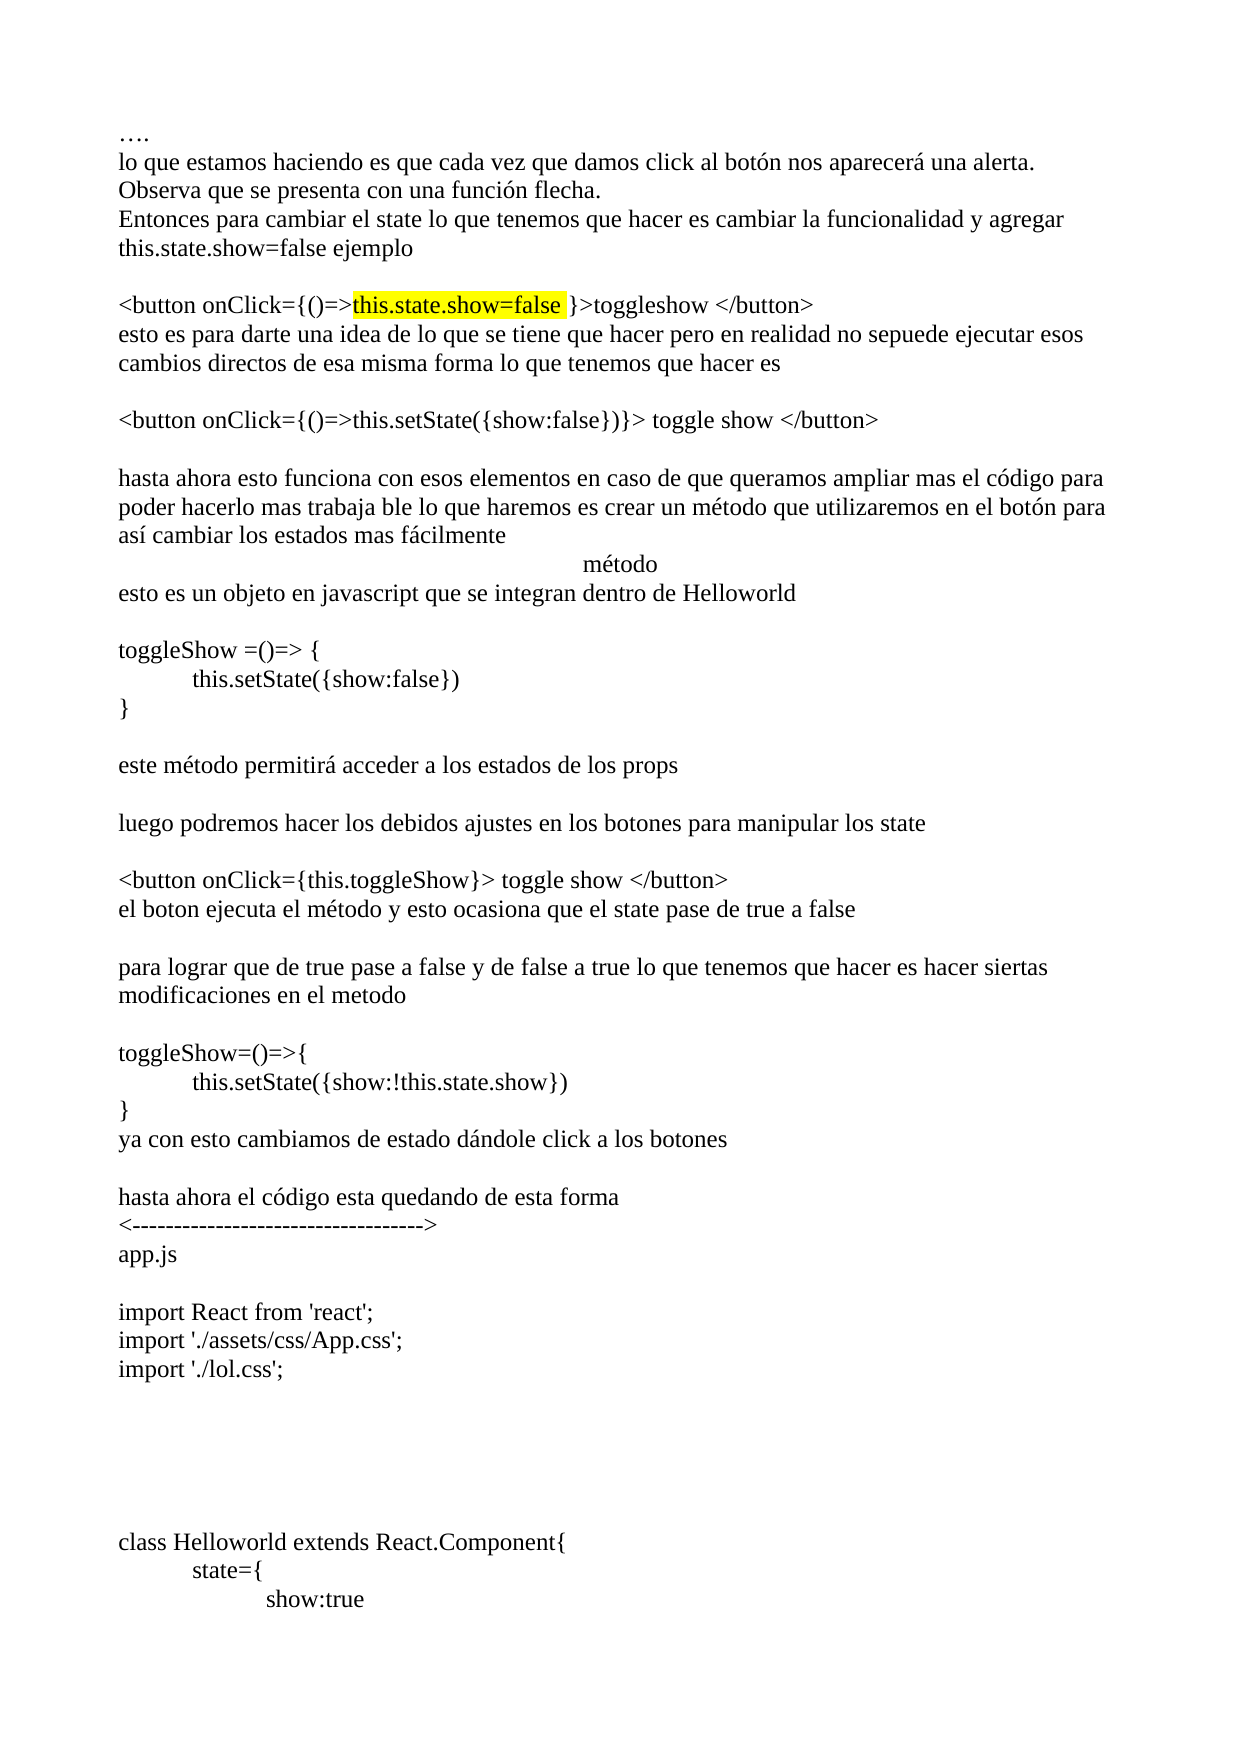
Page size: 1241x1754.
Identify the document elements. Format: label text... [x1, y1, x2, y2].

text <button onClick={()=>this.state.show=false }>toggleshow </button> [118, 291, 1122, 319]
text …. [118, 118, 1122, 147]
text toggleShow=()=>{ [118, 1038, 1122, 1067]
text hasta ahora el código esta quedando de esta forma [118, 1182, 1122, 1211]
text this.setState({show:false}) [118, 664, 1122, 693]
text este método permitirá acceder a los estados de los props [118, 751, 1122, 779]
text import React from 'react'; import './assets/css/App.css'; import './lol.css'; class Helloworld extends React.Component{ state={ show:true [118, 1297, 1122, 1613]
text ya con esto cambiamos de estado dándole click a los botones [118, 1124, 1122, 1153]
text hasta ahora esto funciona con esos elementos en caso de que queramos ampliar mas el código para poder hacerlo mas trabaja ble lo que haremos es crear un método que utilizaremos en el botón para así cambiar los estados mas fácilmente [118, 463, 1122, 549]
text método [118, 549, 1122, 578]
text <-----------------------------------> [118, 1211, 1122, 1239]
text <button onClick={()=>this.setState({show:false})}> toggle show </button> [118, 406, 1122, 434]
text Entonces para cambiar el state lo que tenemos que hacer es cambiar la funcionalidad y agregar this.state.show=false ejemplo [118, 204, 1122, 262]
text <button onClick={this.toggleShow}> toggle show </button> [118, 866, 1122, 894]
text para lograr que de true pase a false y de false a true lo que tenemos que hacer es hacer siertas modificaciones en el metodo [118, 952, 1122, 1009]
text app.js [118, 1239, 1122, 1268]
text el boton ejecuta el método y esto ocasiona que el state pase de true a false [118, 894, 1122, 923]
text this.setState({show:!this.state.show}) [118, 1067, 1122, 1096]
text toggleShow =()=> { [118, 636, 1122, 664]
text lo que estamos haciendo es que cada vez que damos click al botón nos aparecerá una alerta. Observa que se presenta con una función flecha. [118, 147, 1122, 204]
text luego podremos hacer los debidos ajustes en los botones para manipular los state [118, 808, 1122, 837]
text } [118, 1096, 1122, 1124]
text } [118, 693, 1122, 722]
text esto es un objeto en javascript que se integran dentro de Helloworld [118, 578, 1122, 607]
text esto es para darte una idea de lo que se tiene que hacer pero en realidad no sepuede ejecutar esos cambios directos de esa misma forma lo que tenemos que hacer es [118, 319, 1122, 377]
